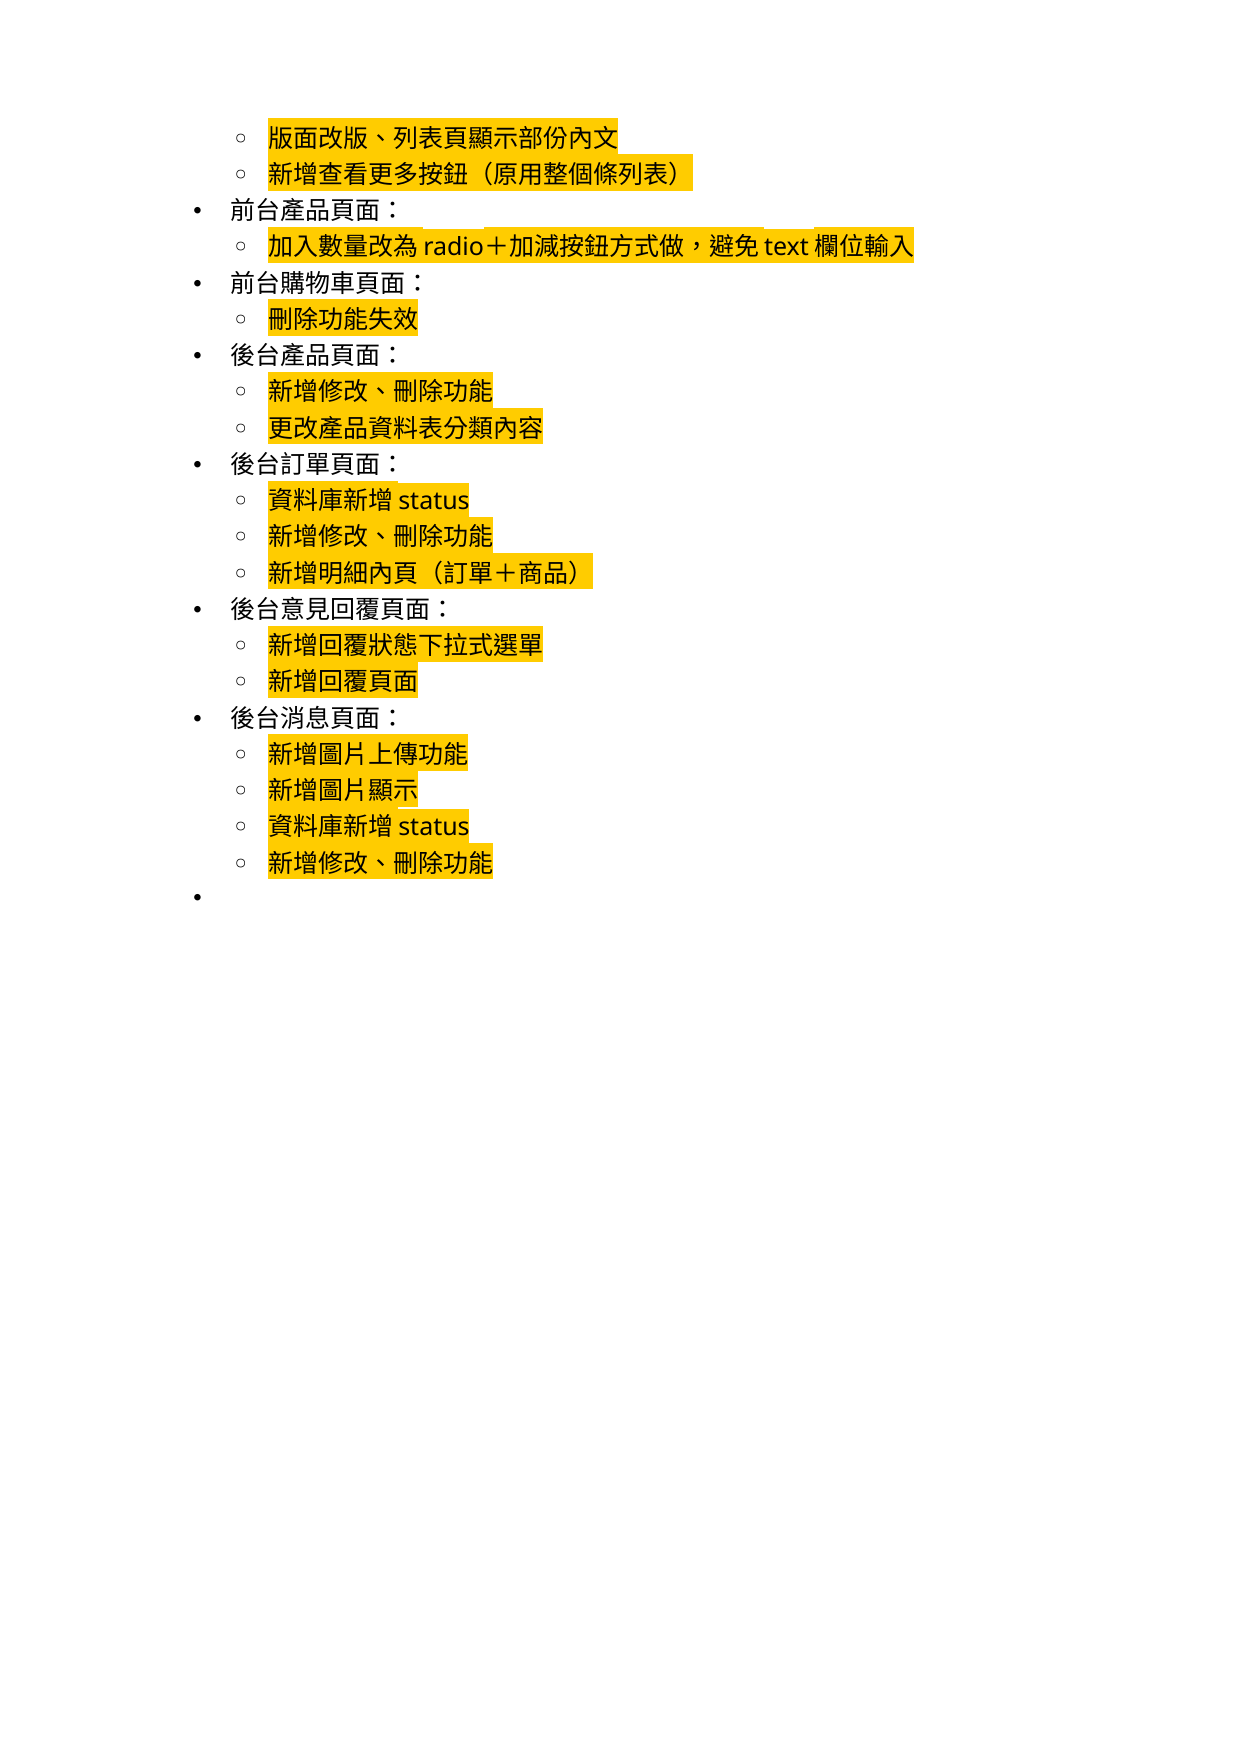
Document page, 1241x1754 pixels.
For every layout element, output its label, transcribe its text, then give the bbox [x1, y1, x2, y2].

list 加入數量改為radio＋加減按鈕方式做，避免text欄位輸入 [231, 227, 1122, 263]
list 新增回覆狀態下拉式選單 [231, 626, 1122, 662]
list 前台產品頁面： [193, 191, 1122, 227]
list 版面改版、列表頁顯示部份內文 [231, 118, 1122, 154]
list 資料庫新增status [231, 481, 1122, 517]
list 新增修改、刪除功能 [231, 843, 1122, 879]
list 後台消息頁面： [193, 698, 1122, 734]
list 後台訂單頁面： [193, 444, 1122, 481]
list 刪除功能失效 [231, 299, 1122, 336]
list 前台購物車頁面： [193, 263, 1122, 299]
list 後台意見回覆頁面： [193, 589, 1122, 626]
list 新增查看更多按鈕（原用整個條列表） [231, 154, 1122, 191]
list 新增修改、刪除功能 [231, 517, 1122, 553]
list 新增圖片顯示 [231, 771, 1122, 807]
list 新增修改、刪除功能 [231, 372, 1122, 408]
list 新增回覆頁面 [231, 662, 1122, 698]
list 後台產品頁面： [193, 336, 1122, 372]
list 資料庫新增status [231, 807, 1122, 843]
list 新增明細內頁（訂單＋商品） [231, 553, 1122, 589]
list 新增圖片上傳功能 [231, 734, 1122, 771]
list 更改產品資料表分類內容 [231, 408, 1122, 444]
